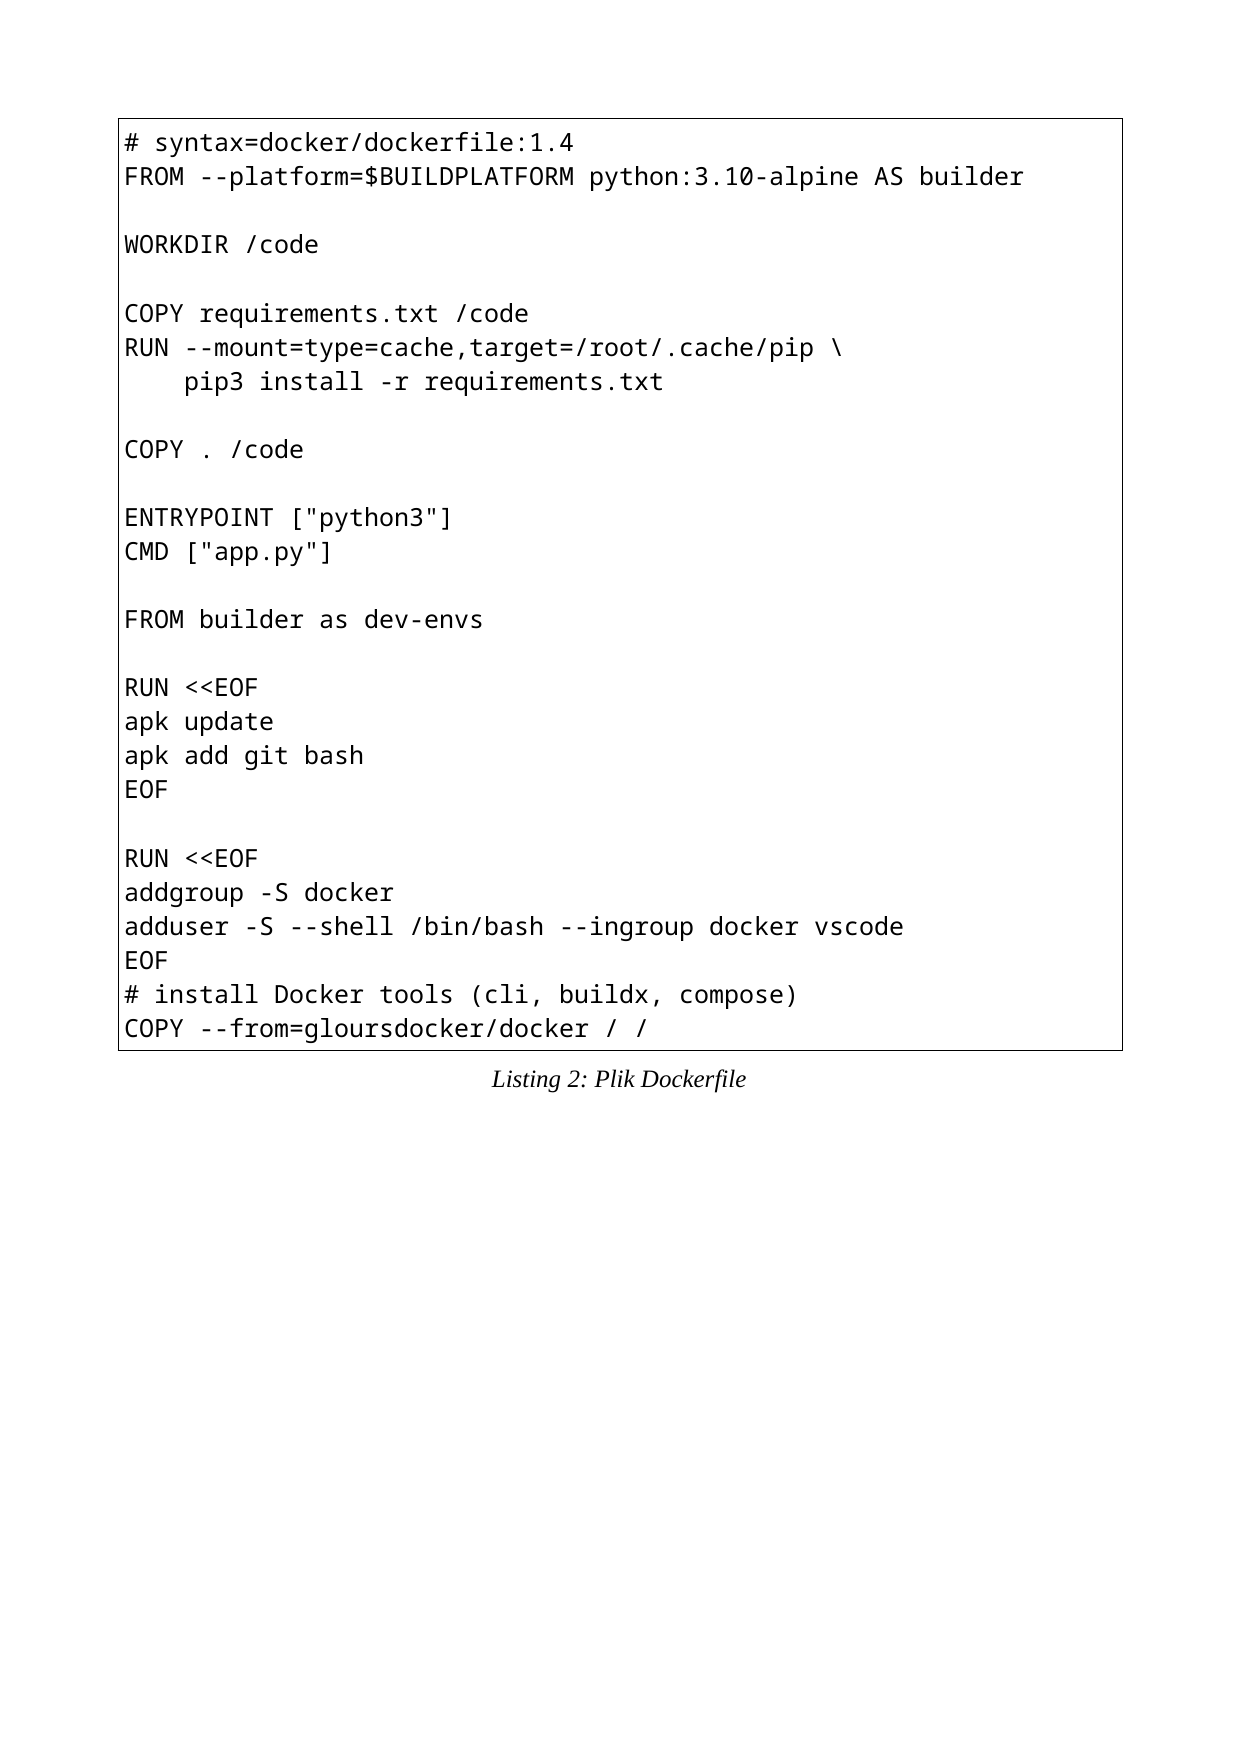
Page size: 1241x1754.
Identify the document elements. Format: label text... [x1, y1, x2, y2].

list Listing 2: Plik Dockerfile [118, 1064, 1122, 1093]
table_header # syntax=docker/dockerfile:1.4 FROM --platform=$BUILDPLATFORM python:3.10-alpine AS builder WORKDIR /code COPY requirements.txt /code RUN --mount=type=cache,target=/root/.cache/pip \ pip3 install -r requirements.txt COPY . /code ENTRYPOINT ["python3"] CMD ["app.py"] FROM builder as dev-envs RUN <<EOF apk update apk add git bash EOF RUN <<EOF addgroup -S docker adduser -S --shell /bin/bash --ingroup docker vscode EOF # install Docker tools (cli, buildx, compose) COPY --from=gloursdocker/docker / / [119, 119, 1122, 1050]
